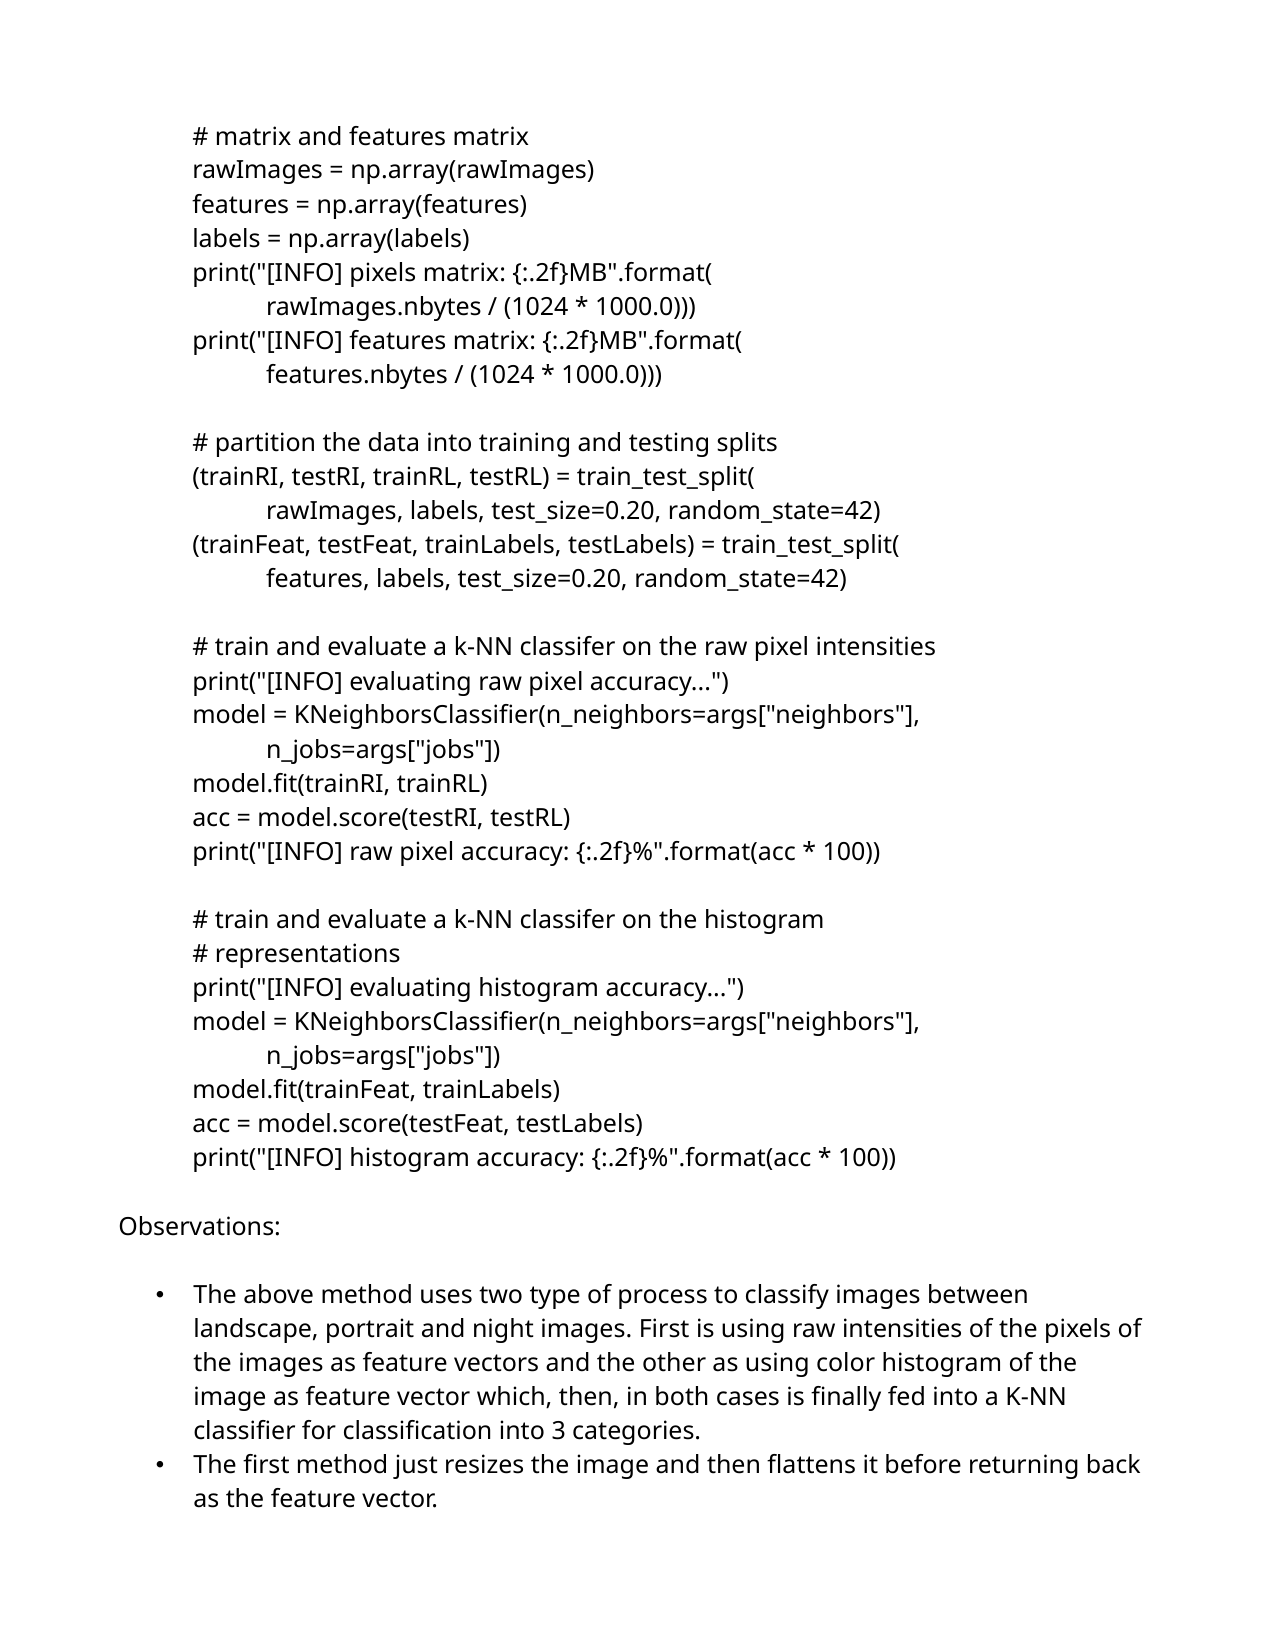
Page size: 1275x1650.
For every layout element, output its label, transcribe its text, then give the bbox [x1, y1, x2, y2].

text (trainFeat, testFeat, trainLabels, testLabels) = train_test_split( [192, 527, 1157, 561]
text print("[INFO] raw pixel accuracy: {:.2f}%".format(acc * 100)) [192, 833, 1157, 867]
text features.nbytes / (1024 * 1000.0))) [192, 357, 1157, 391]
text model = KNeighborsClassifier(n_neighbors=args["neighbors"], [192, 697, 1157, 731]
text features, labels, test_size=0.20, random_state=42) [192, 561, 1157, 595]
text # train and evaluate a k-NN classifer on the raw pixel intensities [192, 629, 1157, 663]
text n_jobs=args["jobs"]) [192, 1038, 1157, 1072]
text model = KNeighborsClassifier(n_neighbors=args["neighbors"], [192, 1004, 1157, 1038]
text # partition the data into training and testing splits [192, 425, 1157, 459]
text model.fit(trainFeat, trainLabels) [192, 1072, 1157, 1106]
text acc = model.score(testRI, testRL) [192, 799, 1157, 833]
list The first method just resizes the image and then flattens it before returning back as the feature vector. [156, 1447, 1157, 1515]
text n_jobs=args["jobs"]) [192, 731, 1157, 765]
list The above method uses two type of process to classify images between landscape, portrait and night images. First is using raw intensities of the pixels of the images as feature vectors and the other as using color histogram of the image as feature vector which, then, in both cases is finally fed into a K-NN classifier for classification into 3 categories. [156, 1276, 1157, 1447]
text print("[INFO] pixels matrix: {:.2f}MB".format( [192, 254, 1157, 288]
text labels = np.array(labels) [192, 220, 1157, 254]
text print("[INFO] features matrix: {:.2f}MB".format( [192, 322, 1157, 357]
text features = np.array(features) [192, 186, 1157, 220]
text # representations [192, 936, 1157, 970]
text # matrix and features matrix [192, 118, 1157, 152]
text Observations: [118, 1208, 1157, 1242]
text (trainRI, testRI, trainRL, testRL) = train_test_split( [192, 459, 1157, 493]
text model.fit(trainRI, trainRL) [192, 765, 1157, 799]
text print("[INFO] histogram accuracy: {:.2f}%".format(acc * 100)) [192, 1140, 1157, 1174]
text rawImages.nbytes / (1024 * 1000.0))) [192, 288, 1157, 322]
text print("[INFO] evaluating raw pixel accuracy...") [192, 663, 1157, 697]
text print("[INFO] evaluating histogram accuracy...") [192, 970, 1157, 1004]
text # train and evaluate a k-NN classifer on the histogram [192, 902, 1157, 936]
text rawImages = np.array(rawImages) [192, 152, 1157, 186]
text acc = model.score(testFeat, testLabels) [192, 1106, 1157, 1140]
text rawImages, labels, test_size=0.20, random_state=42) [192, 493, 1157, 527]
